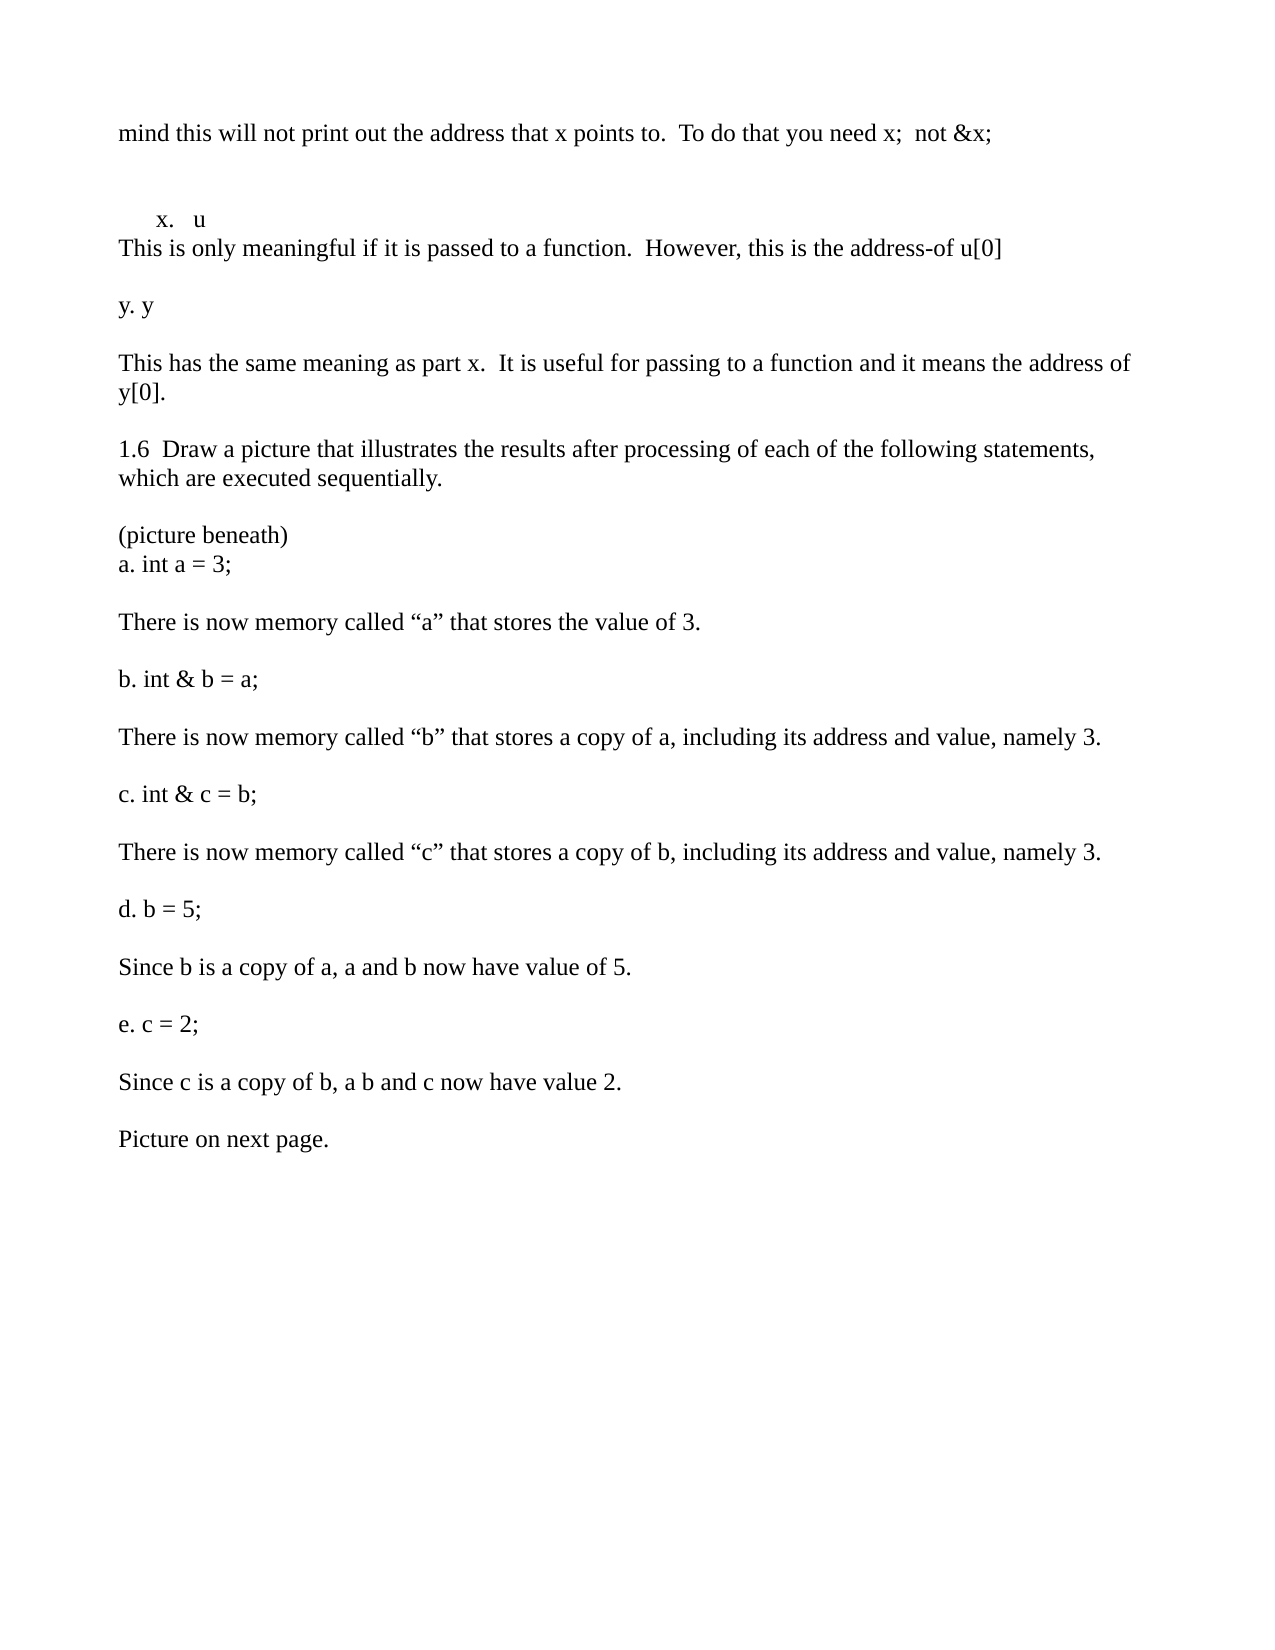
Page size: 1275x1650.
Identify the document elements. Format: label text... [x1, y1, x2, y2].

text Since b is a copy of a, a and b now have value of 5. [118, 952, 1157, 981]
text This is only meaningful if it is passed to a function. However, this is the address-of u[0] [118, 233, 1157, 262]
text There is now memory called “c” that stores a copy of b, including its address and value, namely 3. [118, 837, 1157, 866]
text Picture on next page. [118, 1124, 1157, 1153]
text (picture beneath) [118, 521, 1157, 549]
text c. int & c = b; [118, 779, 1157, 808]
text Since c is a copy of b, a b and c now have value 2. [118, 1067, 1157, 1096]
text y. y [118, 291, 1157, 319]
text There is now memory called “b” that stores a copy of a, including its address and value, namely 3. [118, 722, 1157, 751]
text a. int a = 3; [118, 549, 1157, 578]
text mind this will not print out the address that x points to. To do that you need x; not &x; [118, 118, 1157, 147]
text b. int & b = a; [118, 664, 1157, 693]
text d. b = 5; [118, 894, 1157, 923]
text 1.6 Draw a picture that illustrates the results after processing of each of the following statements, which are executed sequentially. [118, 434, 1157, 492]
text This has the same meaning as part x. It is useful for passing to a function and it means the address of y[0]. [118, 348, 1157, 406]
list u [156, 204, 1157, 233]
text There is now memory called “a” that stores the value of 3. [118, 607, 1157, 636]
text e. c = 2; [118, 1009, 1157, 1038]
